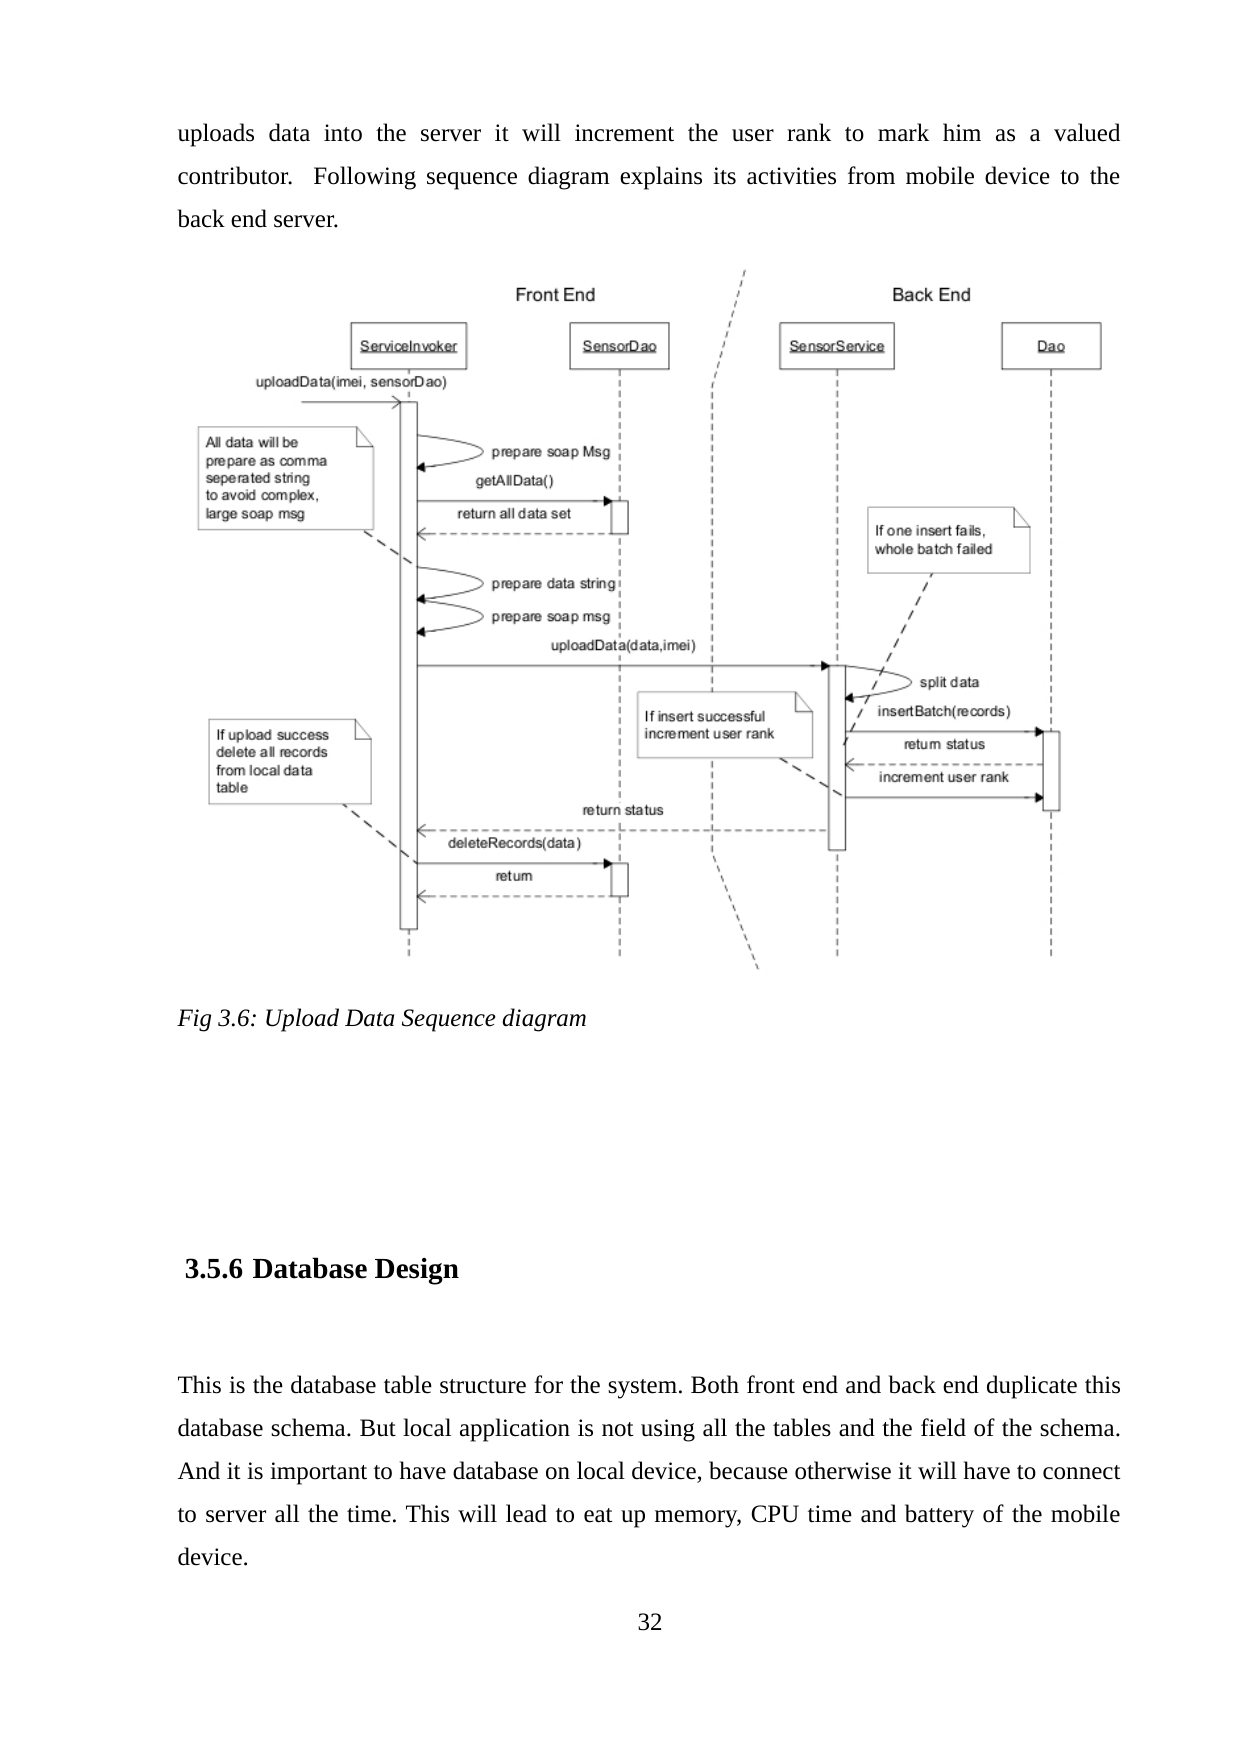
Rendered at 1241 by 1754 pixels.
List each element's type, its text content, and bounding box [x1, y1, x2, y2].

text uploads data into the server it will increment the user rank to mark him as a valued contributor. Following sequence diagram explains its activities from mobile device to the back end server. [177, 118, 1122, 233]
picture [177, 260, 1123, 989]
text This is the database table structure for the system. Both front end and back end duplicate this database schema. But local application is not using all the tables and the field of the schema. And it is important to have database on local device, because otherwise it will have to connect to server all the time. This will lead to eat up memory, CPU time and battery of the mobile device. [177, 1370, 1122, 1571]
subtitle Database Design [177, 1251, 1122, 1284]
text Fig 3.6: Upload Data Sequence diagram [177, 989, 1122, 1032]
